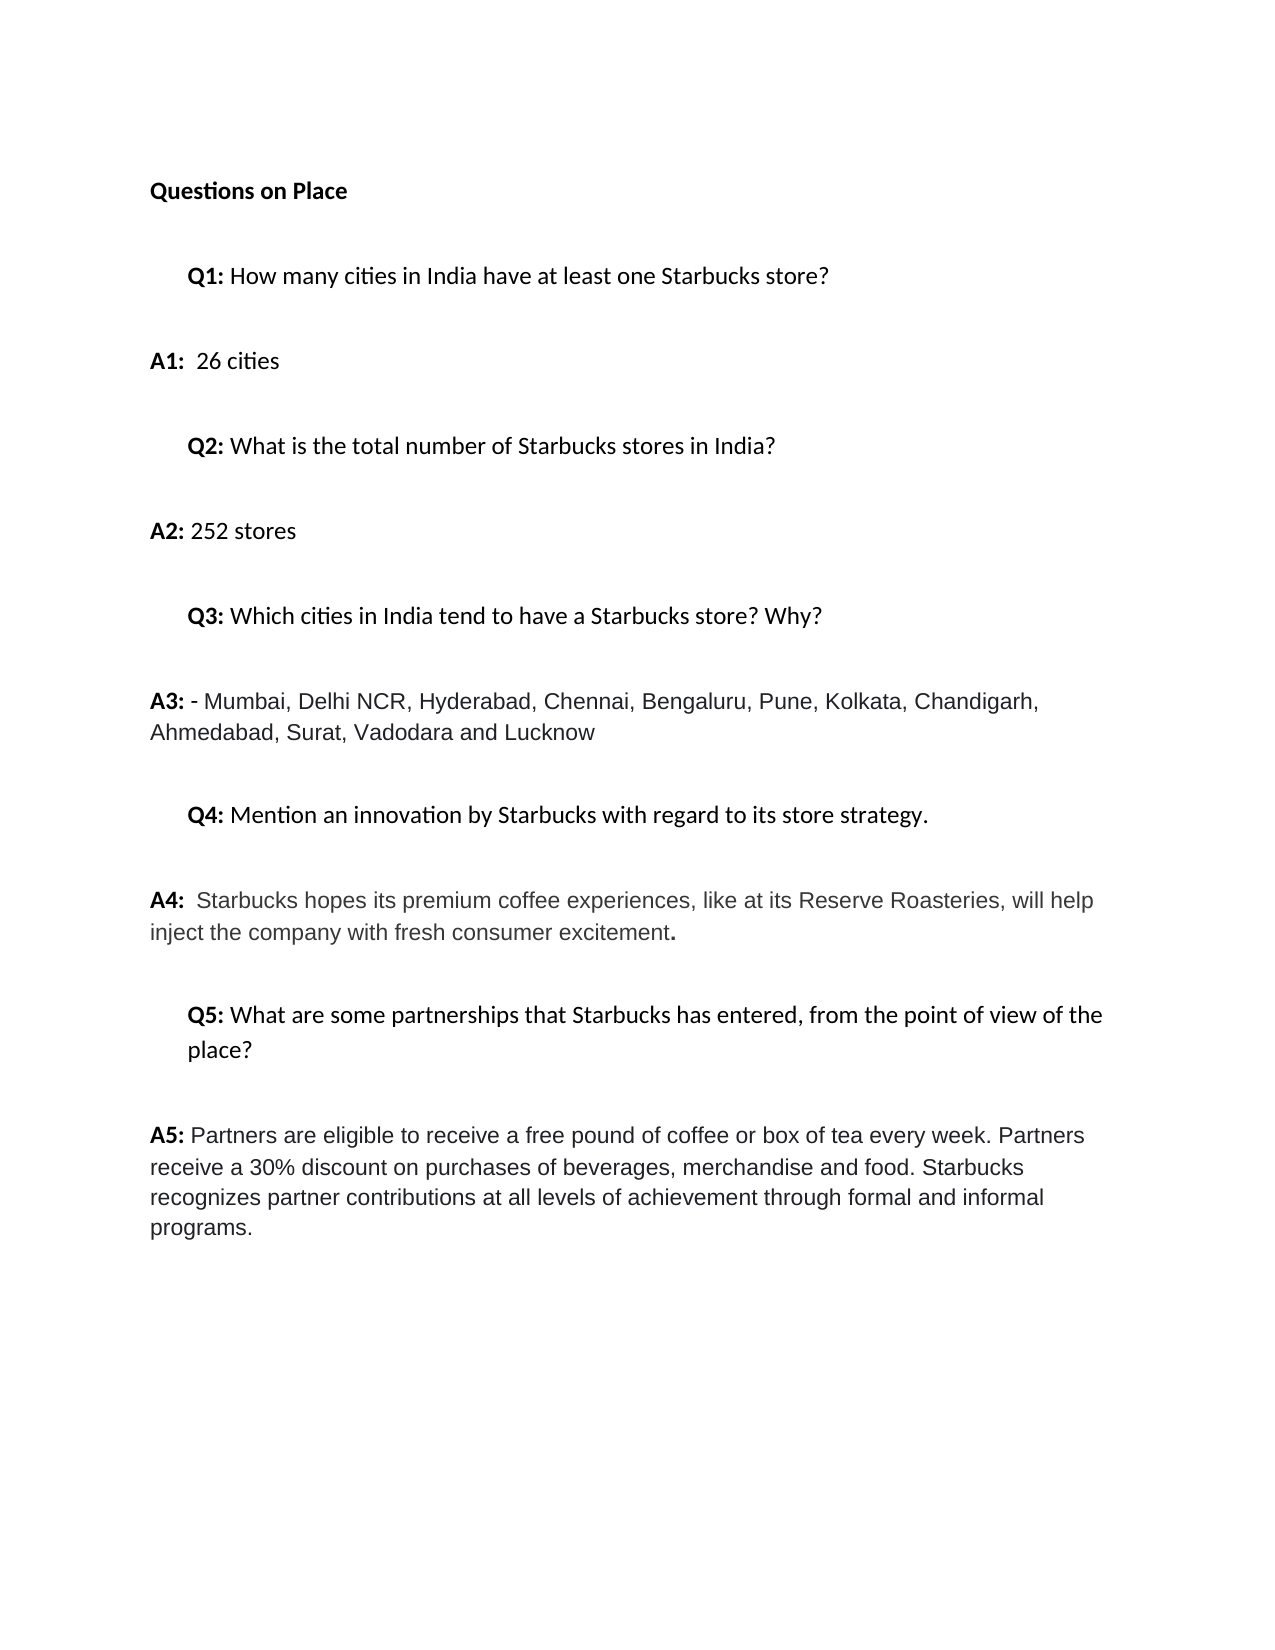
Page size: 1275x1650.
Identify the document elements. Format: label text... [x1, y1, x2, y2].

text Q4: Mention an innovation by Starbucks with regard to its store strategy. [187, 799, 1125, 830]
text Q5: What are some partnerships that Starbucks has entered, from the point of view of the place? [187, 999, 1125, 1065]
text A3: - Mumbai, Delhi NCR, Hyderabad, Chennai, Bengaluru, Pune, Kolkata, Chandigarh, Ahmedabad, Surat, Vadodara and Lucknow [150, 685, 1125, 746]
text Q3: Which cities in India tend to have a Starbucks store? Why? [187, 600, 1125, 631]
text A5: Partners are eligible to receive a free pound of coffee or box of tea every week. Partners receive a 30% discount on purchases of beverages, merchandise and food. Starbucks recognizes partner contributions at all levels of achievement through formal and informal programs. [150, 1119, 1125, 1240]
text A1: 26 cities [150, 345, 1125, 376]
text A2: 252 stores [150, 515, 1125, 546]
text Q1: How many cities in India have at least one Starbucks store? [187, 260, 1125, 291]
text Q2: What is the total number of Starbucks stores in India? [187, 430, 1125, 461]
text Questions on Place [150, 175, 1125, 206]
text A4: Starbucks hopes its premium coffee experiences, like at its Reserve Roasteries, will help inject the company with fresh consumer excitement. [150, 884, 1125, 945]
